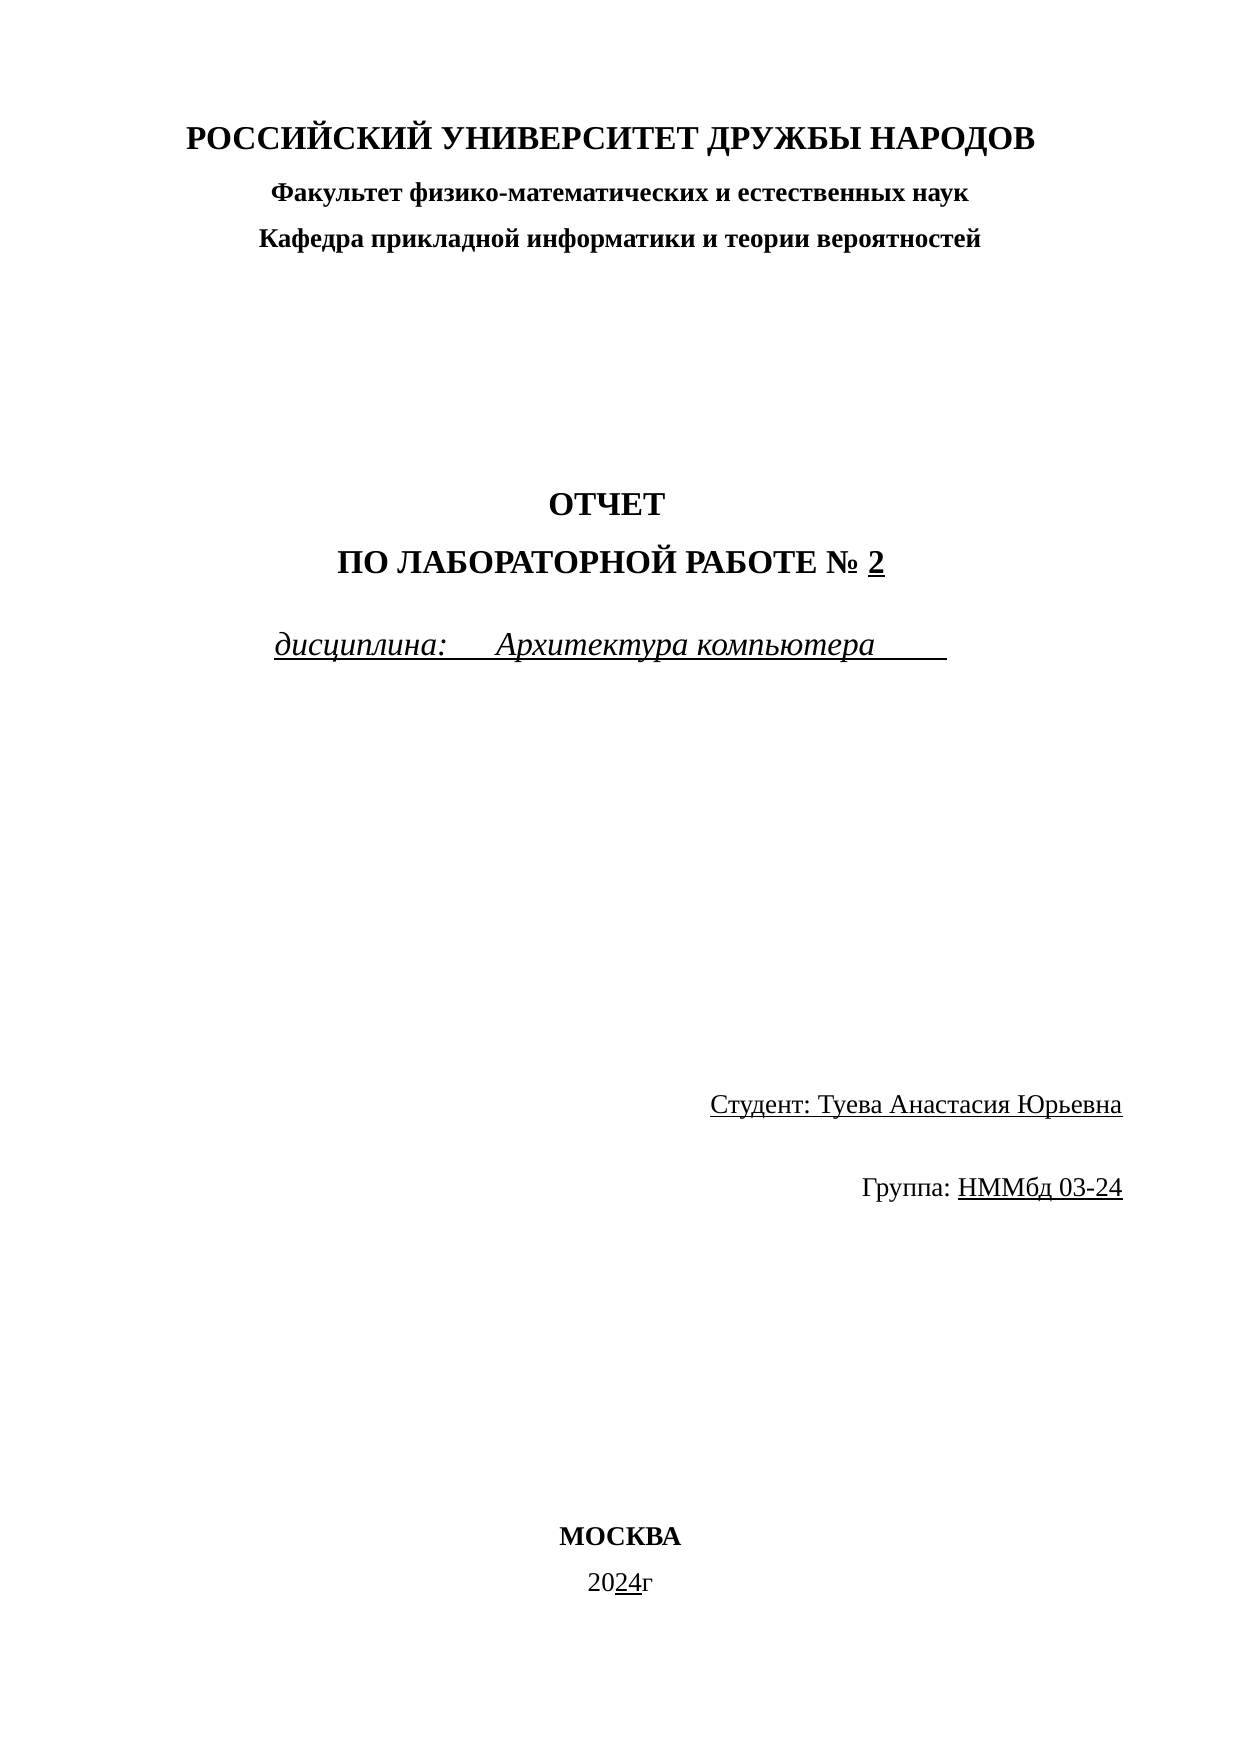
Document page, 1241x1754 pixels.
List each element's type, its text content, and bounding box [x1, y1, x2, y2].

text дисциплина: Архитектура компьютера [99, 624, 1122, 663]
text ОТЧЕТ [99, 484, 1122, 523]
text Кафедра прикладной информатики и теории вероятностей [118, 222, 1122, 253]
text по лабораторной работе № 2 [99, 542, 1122, 580]
text 2024г [118, 1566, 1122, 1597]
text Студент: Туева Анастасия Юрьевна [118, 1088, 1122, 1119]
text РОССИЙСКИЙ УНИВЕРСИТЕТ ДРУЖБЫ НАРОДОВ [99, 118, 1122, 156]
text Факультет физико-математических и естественных наук [118, 176, 1122, 207]
text Группа: НММбд 03-24 [118, 1171, 1122, 1202]
text МОСКВА [118, 1519, 1122, 1551]
